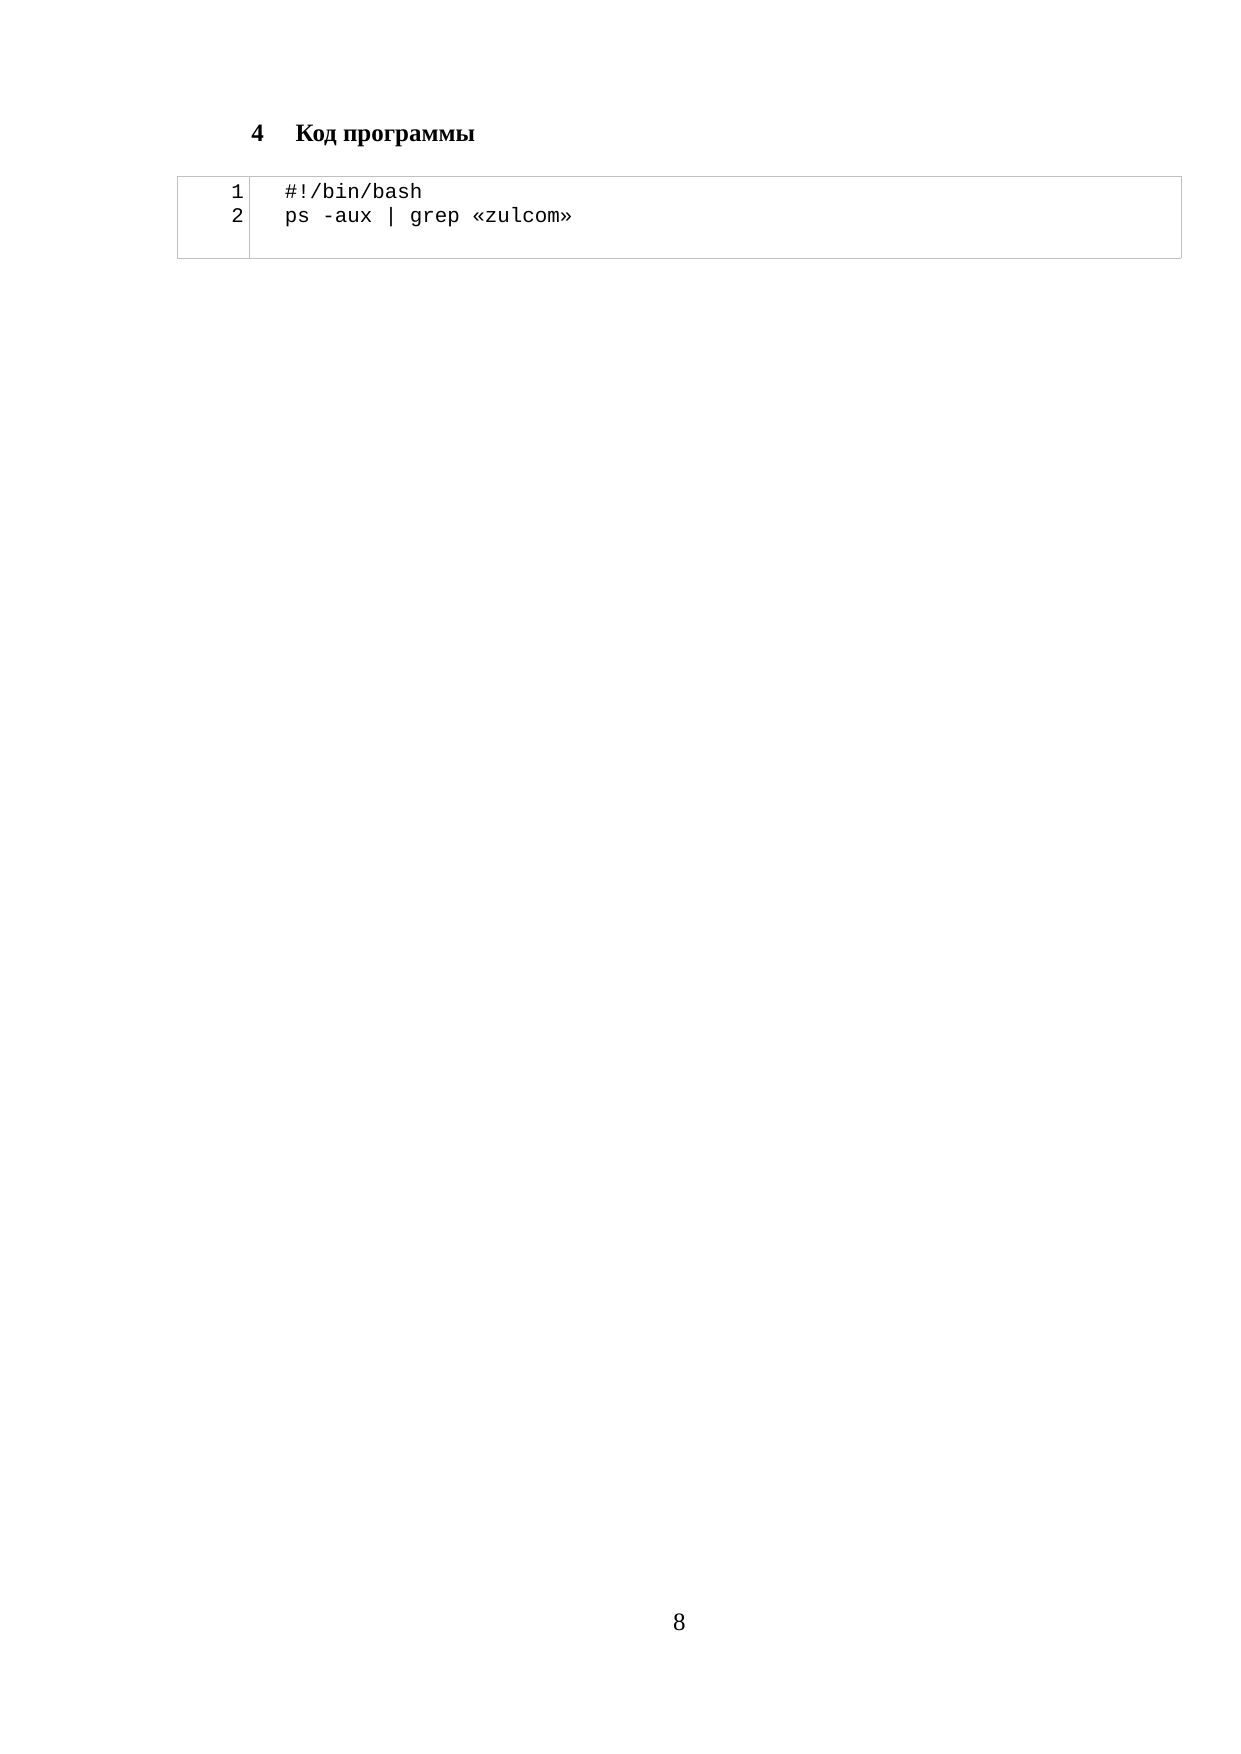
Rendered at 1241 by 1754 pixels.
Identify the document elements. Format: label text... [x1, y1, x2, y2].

table_header #!/bin/bash ps -aux | grep «zulcom» [250, 177, 1181, 258]
table_header 1 2 [178, 177, 249, 258]
subtitle Код программы [177, 118, 1181, 147]
